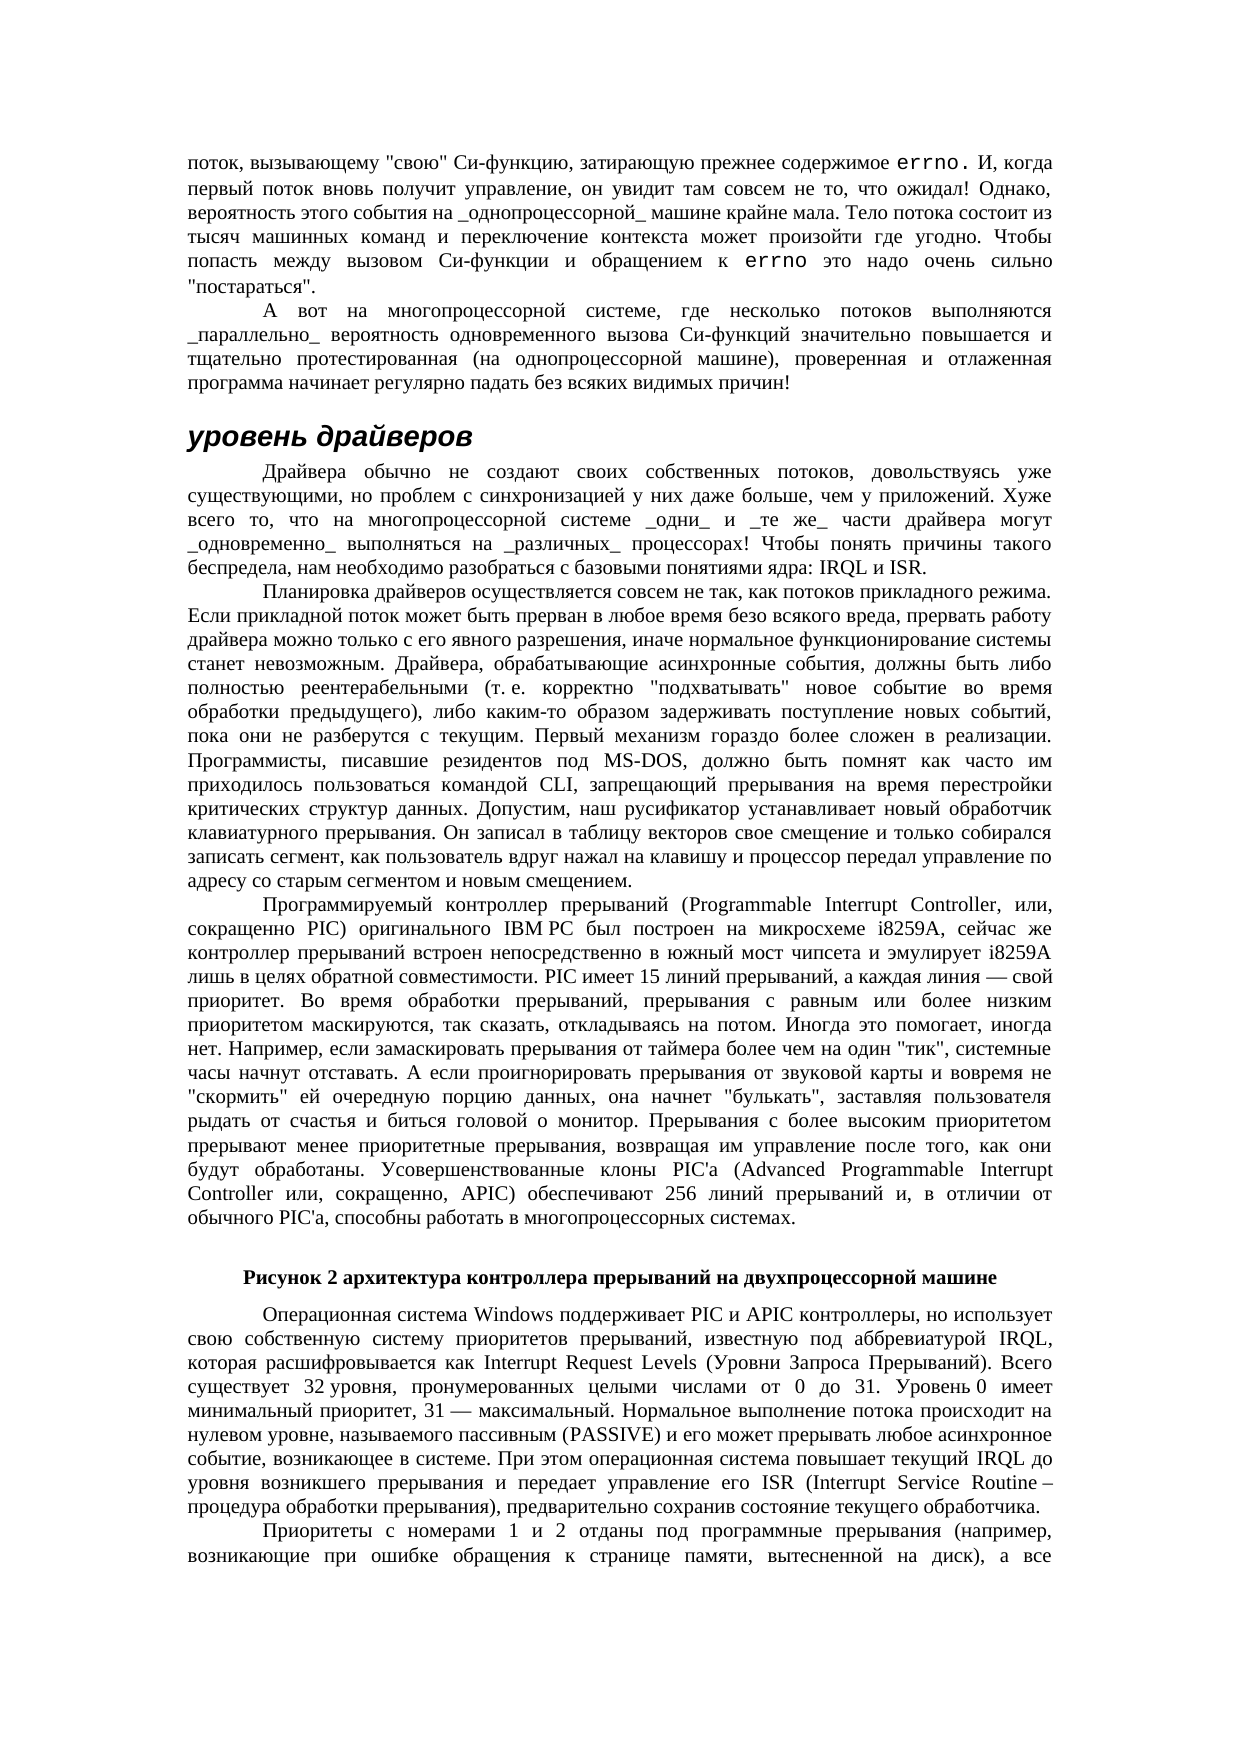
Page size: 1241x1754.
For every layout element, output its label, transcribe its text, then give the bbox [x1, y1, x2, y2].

text Приоритеты с номерами 1 и 2 отданы под программные прерывания (например, возникающие при ошибке обращения к странице памяти, вытесненной на диск), а все [187, 1518, 1053, 1567]
text Рисунок 2 архитектура контроллера прерываний на двухпроцессорной машине [187, 1265, 1053, 1289]
text А вот на многопроцессорной системе, где несколько потоков выполняются _параллельно_ вероятность одновременного вызова Си-функций значительно повышается и тщательно протестированная (на однопроцессорной машине), проверенная и отлаженная программа начинает регулярно падать без всяких видимых причин! [187, 298, 1053, 394]
text Программируемый контроллер прерываний (Programmable Interrupt Controller, или, сокращенно PIC) оригинального IBM PC был построен на микросхеме i8259A, сейчас же контроллер прерываний встроен непосредственно в южный мост чипсета и эмулирует i8259A лишь в целях обратной совместимости. PIC имеет 15 линий прерываний, а каждая линия — свой приоритет. Во время обработки прерываний, прерывания с равным или более низким приоритетом маскируются, так сказать, откладываясь на потом. Иногда это помогает, иногда нет. Например, если замаскировать прерывания от таймера более чем на один "тик", системные часы начнут отставать. А если проигнорировать прерывания от звуковой карты и вовремя не "скормить" ей очередную порцию данных, она начнет "булькать", заставляя пользователя рыдать от счастья и биться головой о монитор. Прерывания с более высоким приоритетом прерывают менее приоритетные прерывания, возвращая им управление после того, как они будут обработаны. Усовершенствованные клоны PIC'a (Advanced Programmable Interrupt Controller или, сокращенно, APIC) обеспечивают 256 линий прерываний и, в отличии от обычного PIC'а, способны работать в многопроцессорных системах. [187, 892, 1053, 1229]
subtitle уровень драйверов [187, 419, 1053, 452]
text поток, вызывающему "свою" Си-функцию, затирающую прежнее содержимое errno. И, когда первый поток вновь получит управление, он увидит там совсем не то, что ожидал! Однако, вероятность этого события на _однопроцессорной_ машине крайне мала. Тело потока состоит из тысяч машинных команд и переключение контекста может произойти где угодно. Чтобы попасть между вызовом Си-функции и обращением к errno это надо очень сильно "постараться". [187, 150, 1053, 298]
text Операционная система Windows поддерживает PIC и APIC контроллеры, но использует свою собственную систему приоритетов прерываний, известную под аббревиатурой IRQL, которая расшифровывается как Interrupt Request Levels (Уровни Запроса Прерываний). Всего существует 32 уровня, пронумерованных целыми числами от 0 до 31. Уровень 0 имеет минимальный приоритет, 31 — максимальный. Нормальное выполнение потока происходит на нулевом уровне, называемого пассивным (PASSIVE) и его может прерывать любое асинхронное событие, возникающее в системе. При этом операционная система повышает текущий IRQL до уровня возникшего прерывания и передает управление его ISR (Interrupt Service Routine – процедура обработки прерывания), предварительно сохранив состояние текущего обработчика. [187, 1302, 1053, 1518]
text Драйвера обычно не создают своих собственных потоков, довольствуясь уже существующими, но проблем с синхронизацией у них даже больше, чем у приложений. Хуже всего то, что на многопроцессорной системе _одни_ и _те же_ части драйвера могут _одновременно_ выполняться на _различных_ процессорах! Чтобы понять причины такого беспредела, нам необходимо разобраться с базовыми понятиями ядра: IRQL и ISR. [187, 459, 1053, 579]
text Планировка драйверов осуществляется совсем не так, как потоков прикладного режима. Если прикладной поток может быть прерван в любое время безо всякого вреда, прервать работу драйвера можно только с его явного разрешения, иначе нормальное функционирование системы станет невозможным. Драйвера, обрабатывающие асинхронные события, должны быть либо полностью реентерабельными (т. е. корректно "подхватывать" новое событие во время обработки предыдущего), либо каким-то образом задерживать поступление новых событий, пока они не разберутся с текущим. Первый механизм гораздо более сложен в реализации. Программисты, писавшие резидентов под MS-DOS, должно быть помнят как часто им приходилось пользоваться командой CLI, запрещающий прерывания на время перестройки критических структур данных. Допустим, наш русификатор устанавливает новый обработчик клавиатурного прерывания. Он записал в таблицу векторов свое смещение и только собирался записать сегмент, как пользователь вдруг нажал на клавишу и процессор передал управление по адресу со старым сегментом и новым смещением. [187, 579, 1053, 892]
